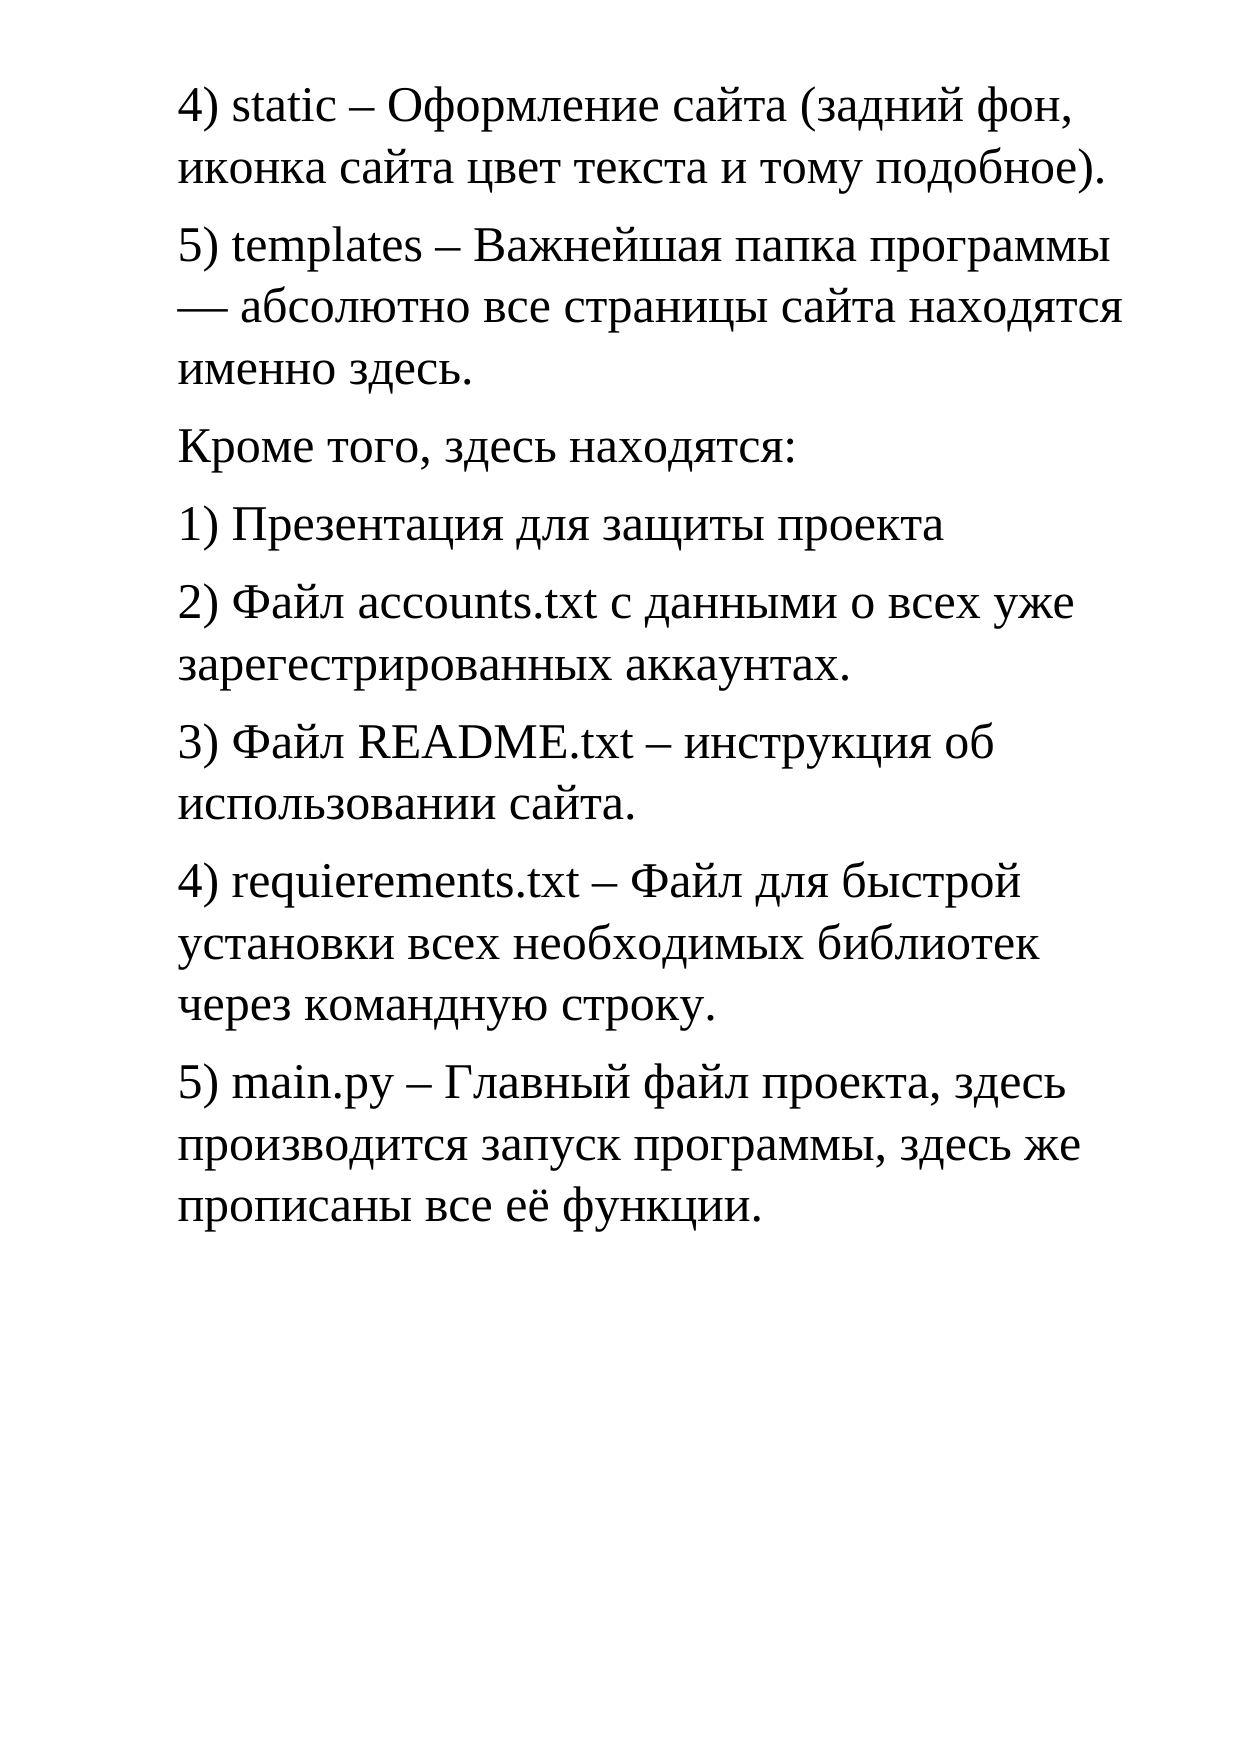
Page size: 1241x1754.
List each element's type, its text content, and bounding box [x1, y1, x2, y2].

text 4) static – Оформление сайта (задний фон, иконка сайта цвет текста и тому подобное). [177, 75, 1152, 194]
text 4) requierements.txt – Файл для быстрой установки всех необходимых библиотек через командную строку. [177, 851, 1152, 1031]
text Кроме того, здесь находятся: [177, 416, 1152, 473]
text 1) Презентация для защиты проекта [177, 494, 1152, 551]
text 3) Файл README.txt – инструкция об использовании сайта. [177, 711, 1152, 830]
text 5) templates – Важнейшая папка программы — абсолютно все страницы сайта находятся именно здесь. [177, 214, 1152, 395]
text 2) Файл accounts.txt с данными о всех уже зарегестрированных аккаунтах. [177, 572, 1152, 691]
text 5) main.py – Главный файл проекта, здесь производится запуск программы, здесь же прописаны все её функции. [177, 1052, 1152, 1232]
